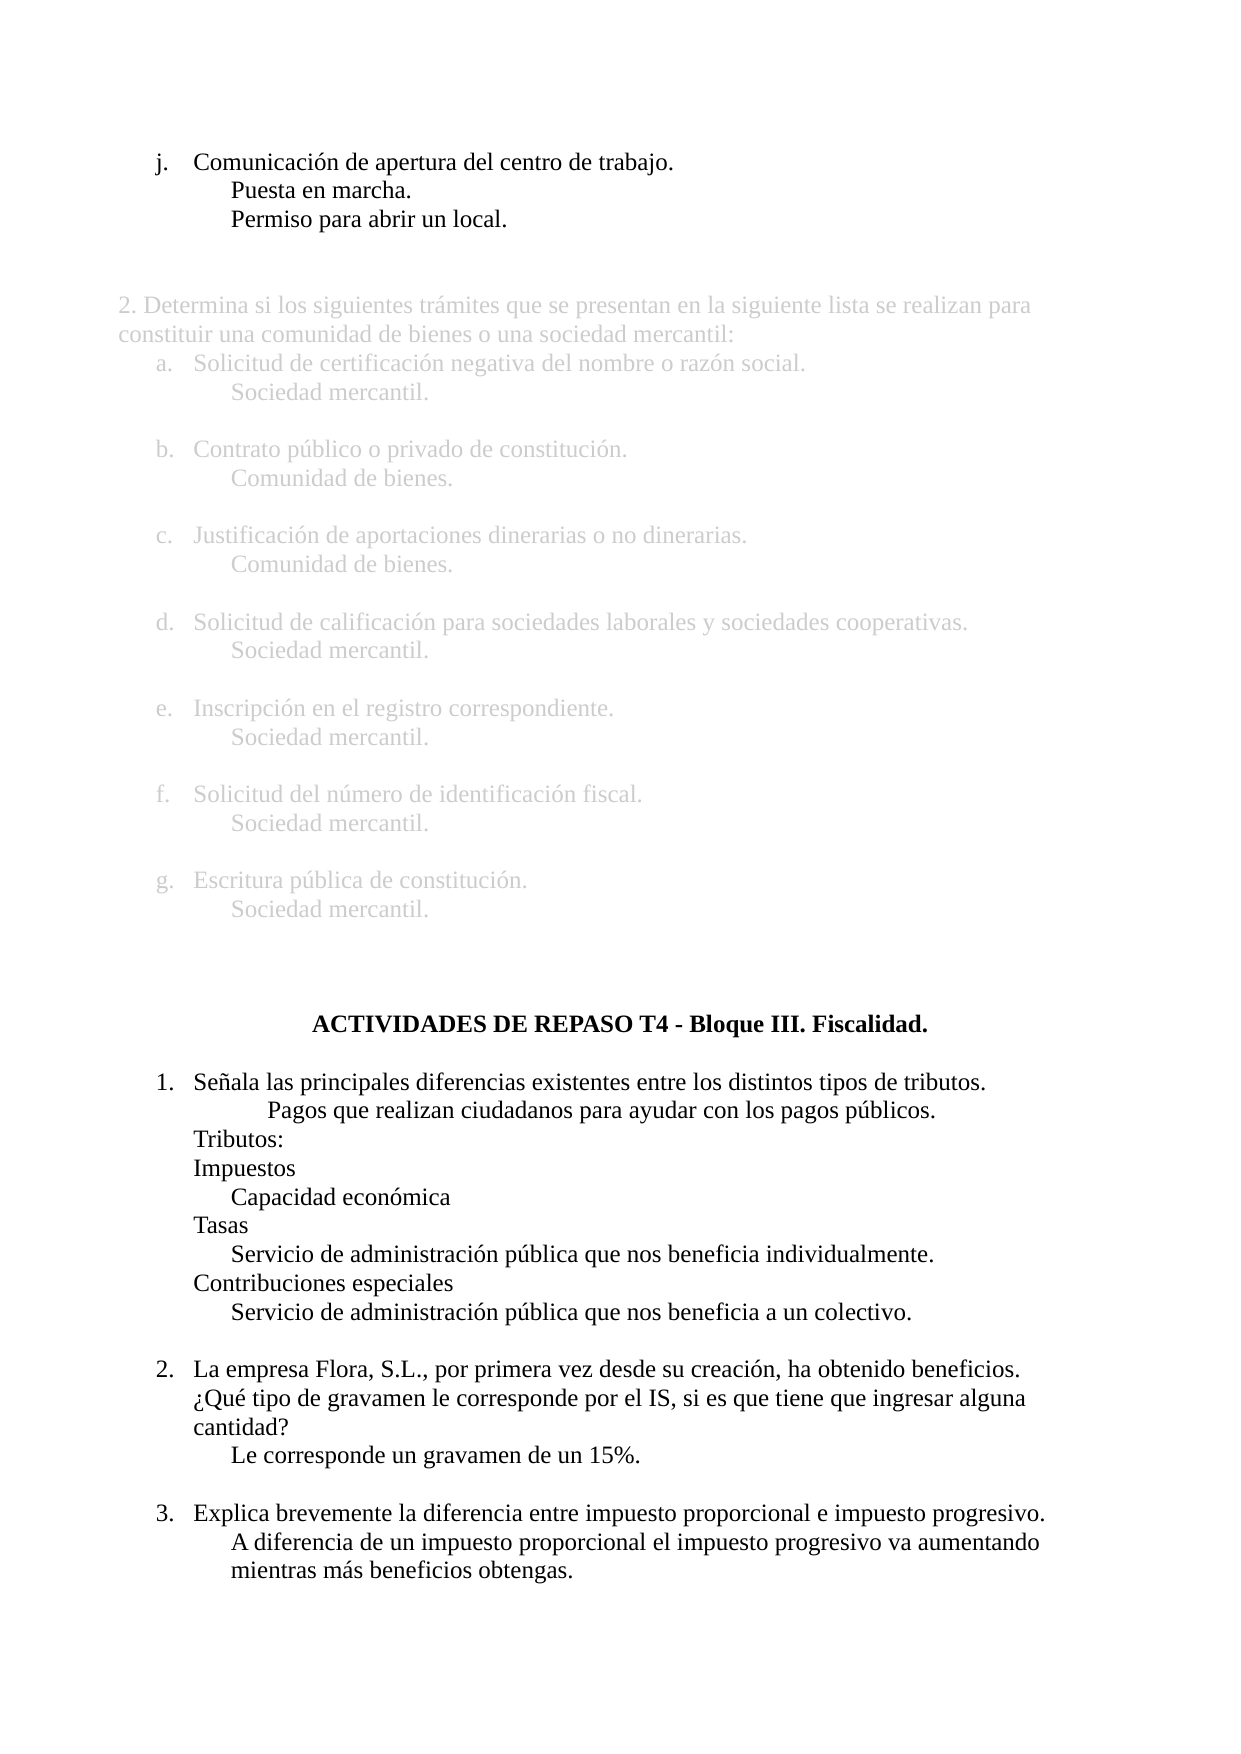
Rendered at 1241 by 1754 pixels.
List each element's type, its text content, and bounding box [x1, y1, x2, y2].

list Solicitud de certificación negativa del nombre o razón social. [156, 348, 1122, 377]
list A diferencia de un impuesto proporcional el impuesto progresivo va aumentando mientras más beneficios obtengas. [193, 1527, 1122, 1584]
list Señala las principales diferencias existentes entre los distintos tipos de tributos. [156, 1067, 1122, 1096]
list Solicitud del número de identificación fiscal. [156, 779, 1122, 808]
list Comunidad de bienes. [193, 463, 1122, 492]
list Tasas [156, 1211, 1122, 1239]
list Permiso para abrir un local. [193, 204, 1122, 233]
list Sociedad mercantil. [193, 894, 1122, 923]
list Servicio de administración pública que nos beneficia individualmente. [193, 1239, 1122, 1268]
list Capacidad económica [193, 1182, 1122, 1211]
list Contrato público o privado de constitución. [156, 434, 1122, 463]
list Escritura pública de constitución. [156, 866, 1122, 894]
list ¿Qué tipo de gravamen le corresponde por el IS, si es que tiene que ingresar alguna cantidad? [156, 1383, 1122, 1441]
list Solicitud de calificación para sociedades laborales y sociedades cooperativas. [156, 607, 1122, 636]
list Contribuciones especiales [156, 1268, 1122, 1297]
list Sociedad mercantil. [193, 636, 1122, 664]
list Comunicación de apertura del centro de trabajo. [156, 147, 1122, 176]
list Explica brevemente la diferencia entre impuesto proporcional e impuesto progresivo. [156, 1498, 1122, 1527]
text 2. Determina si los siguientes trámites que se presentan en la siguiente lista se realizan para constituir una comunidad de bienes o una sociedad mercantil: [118, 291, 1122, 348]
list La empresa Flora, S.L., por primera vez desde su creación, ha obtenido beneficios. [156, 1354, 1122, 1383]
list Impuestos [156, 1153, 1122, 1182]
list Pagos que realizan ciudadanos para ayudar con los pagos públicos. [156, 1096, 1122, 1124]
list Sociedad mercantil. [193, 722, 1122, 751]
text ACTIVIDADES DE REPASO T4 - Bloque III. Fiscalidad. [118, 1009, 1122, 1038]
list Tributos: [156, 1124, 1122, 1153]
list Inscripción en el registro correspondiente. [156, 693, 1122, 722]
list Puesta en marcha. [193, 176, 1122, 204]
list Sociedad mercantil. [193, 808, 1122, 837]
list Le corresponde un gravamen de un 15%. [193, 1441, 1122, 1469]
list Servicio de administración pública que nos beneficia a un colectivo. [193, 1297, 1122, 1326]
list Sociedad mercantil. [193, 377, 1122, 406]
list Comunidad de bienes. [193, 549, 1122, 578]
list Justificación de aportaciones dinerarias o no dinerarias. [156, 521, 1122, 549]
